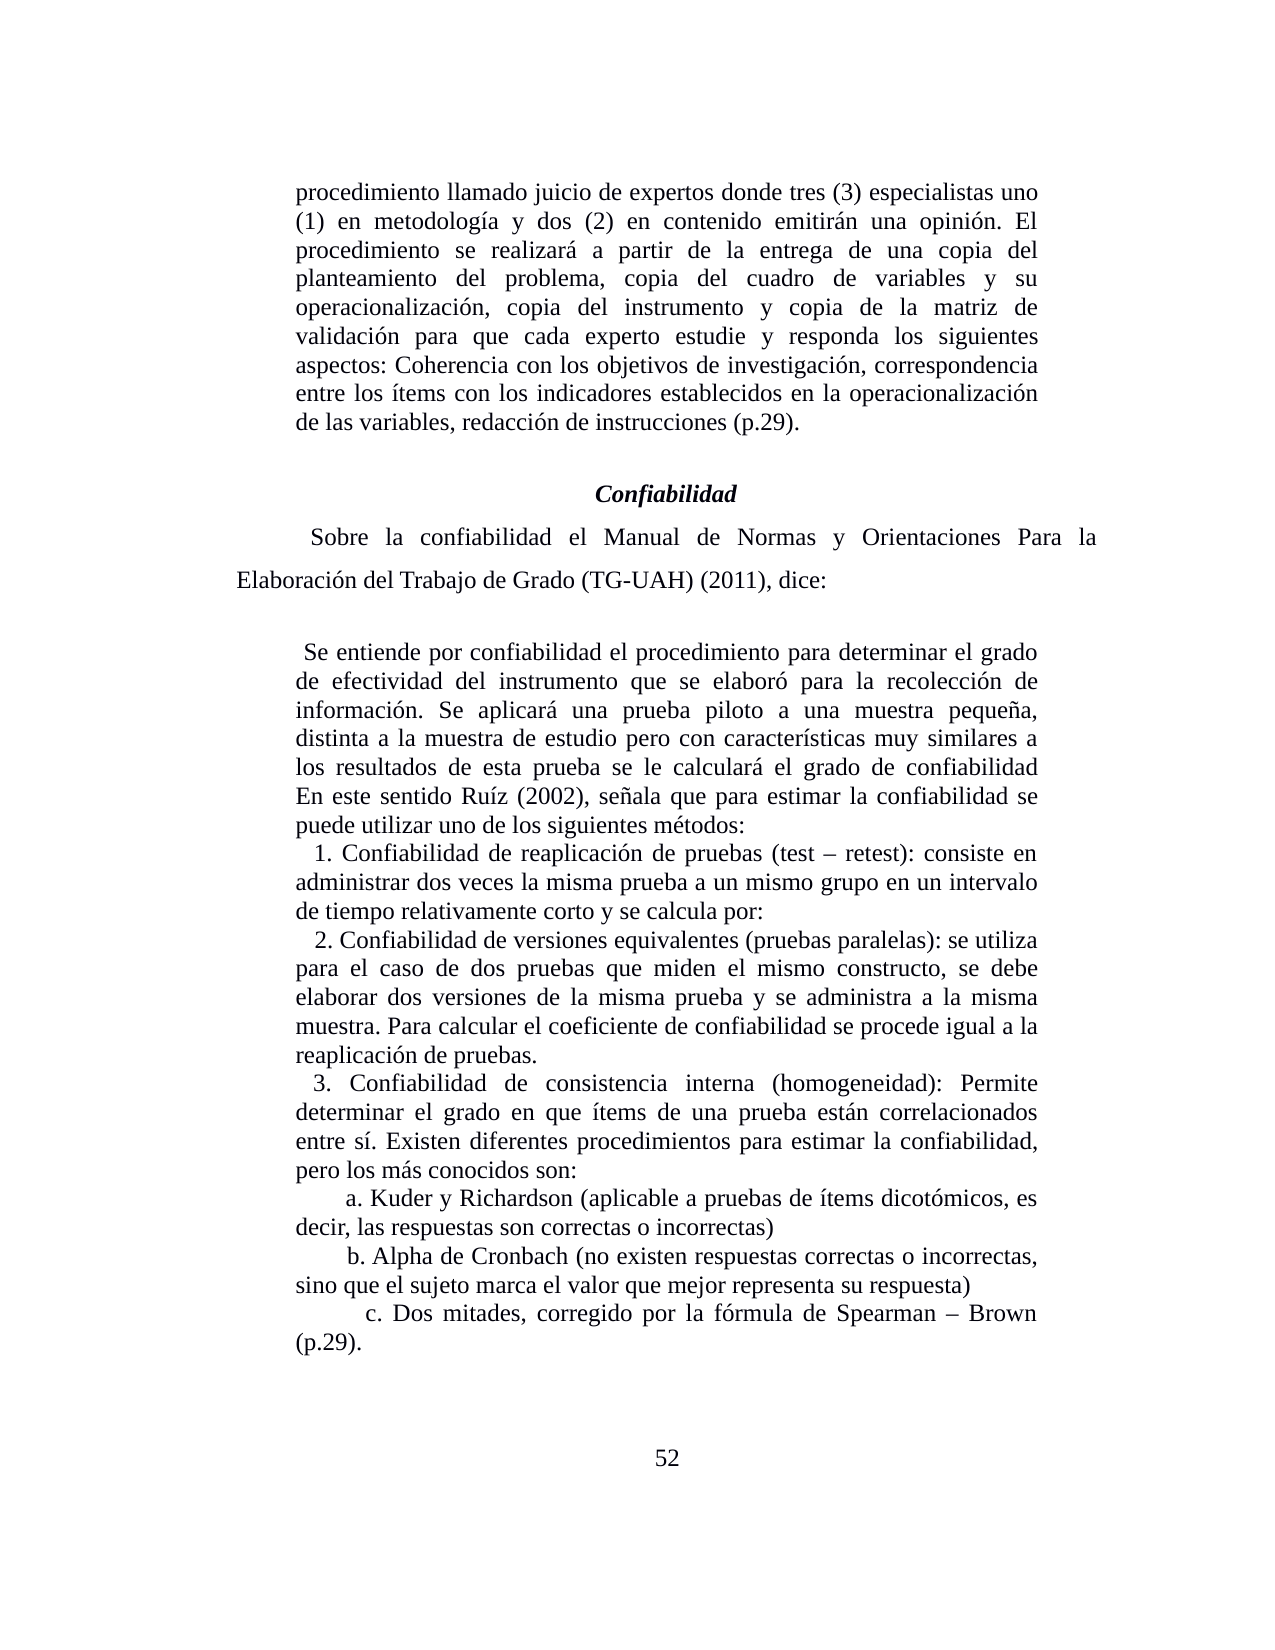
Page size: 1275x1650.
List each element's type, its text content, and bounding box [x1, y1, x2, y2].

text a. Kuder y Richardson (aplicable a pruebas de ítems dicotómicos, es decir, las respuestas son correctas o incorrectas) [295, 1183, 1039, 1241]
text Confiabilidad [236, 479, 1098, 508]
text 3. Confiabilidad de consistencia interna (homogeneidad): Permite determinar el grado en que ítems de una prueba están correlacionados entre sí. Existen diferentes procedimientos para estimar la confiabilidad, pero los más conocidos son: [295, 1068, 1039, 1183]
text c. Dos mitades, corregido por la fórmula de Spearman – Brown (p.29). [295, 1298, 1039, 1356]
text Se entiende por confiabilidad el procedimiento para determinar el grado de efectividad del instrumento que se elaboró para la recolección de información. Se aplicará una prueba piloto a una muestra pequeña, distinta a la muestra de estudio pero con características muy similares a los resultados de esta prueba se le calculará el grado de confiabilidad En este sentido Ruíz (2002), señala que para estimar la confiabilidad se puede utilizar uno de los siguientes métodos: [295, 637, 1039, 838]
text 2. Confiabilidad de versiones equivalentes (pruebas paralelas): se utiliza para el caso de dos pruebas que miden el mismo constructo, se debe elaborar dos versiones de la misma prueba y se administra a la misma muestra. Para calcular el coeficiente de confiabilidad se procede igual a la reaplicación de pruebas. [295, 925, 1039, 1068]
text b. Alpha de Cronbach (no existen respuestas correctas o incorrectas, sino que el sujeto marca el valor que mejor representa su respuesta) [295, 1241, 1039, 1298]
text Sobre la confiabilidad el Manual de Normas y Orientaciones Para la Elaboración del Trabajo de Grado (TG-UAH) (2011), dice: [236, 522, 1098, 594]
list procedimiento llamado juicio de expertos donde tres (3) especialistas uno (1) en metodología y dos (2) en contenido emitirán una opinión. El procedimiento se realizará a partir de la entrega de una copia del planteamiento del problema, copia del cuadro de variables y su operacionalización, copia del instrumento y copia de la matriz de validación para que cada experto estudie y responda los siguientes aspectos: Coherencia con los objetivos de investigación, correspondencia entre los ítems con los indicadores establecidos en la operacionalización de las variables, redacción de instrucciones (p.29). [295, 177, 1039, 436]
text 1. Confiabilidad de reaplicación de pruebas (test – retest): consiste en administrar dos veces la misma prueba a un mismo grupo en un intervalo de tiempo relativamente corto y se calcula por: [295, 838, 1039, 925]
